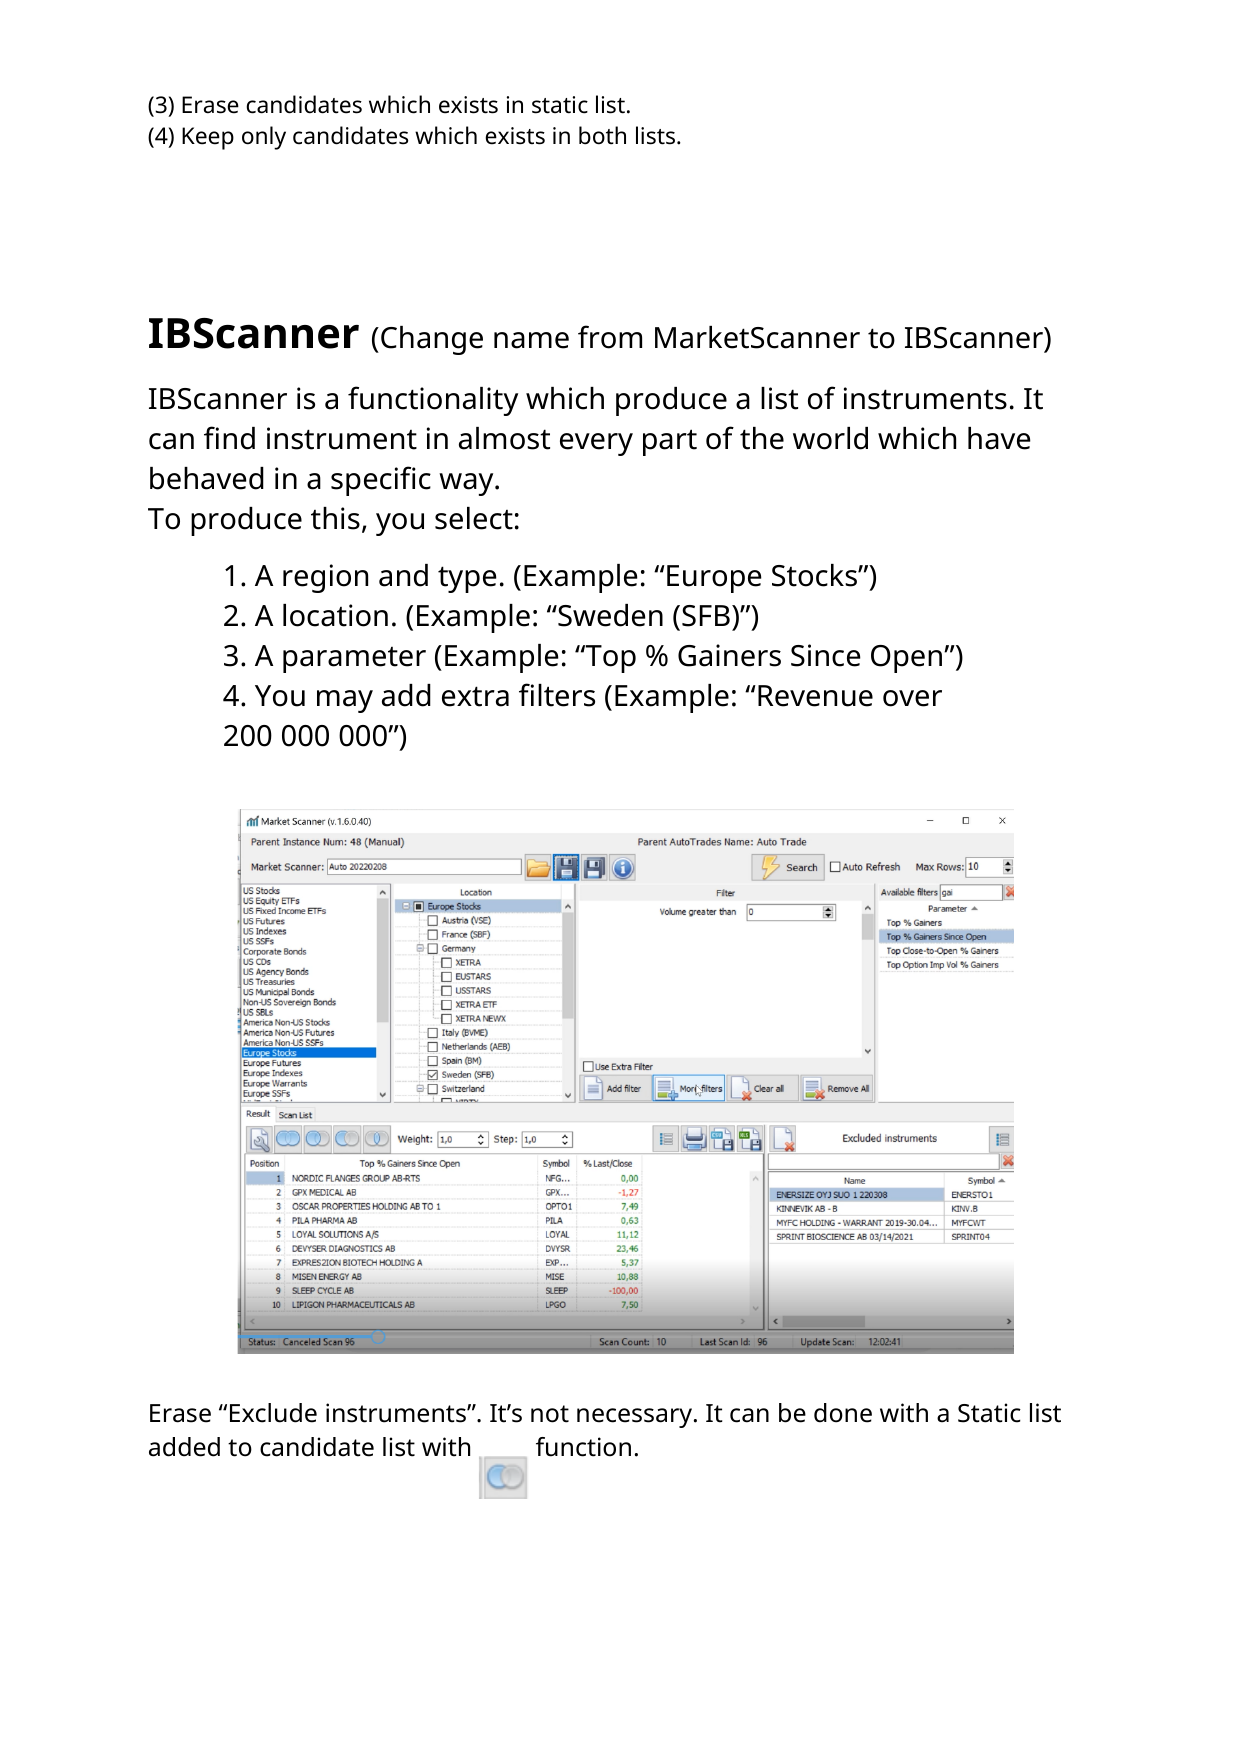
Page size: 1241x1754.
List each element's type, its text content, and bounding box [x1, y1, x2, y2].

text IBScanner (Change name from MarketScanner to IBScanner) [148, 304, 1093, 361]
list 1. A region and type. (Example: “Europe Stocks”) 2. A location. (Example: “Sweden (SFB)”) 3. A parameter (Example: “Top % Gainers Since Open”) 4. You may add extra filters (Example: “Revenue over 200 000 000”) [223, 555, 1093, 754]
text IBScanner is a functionality which produce a list of instruments. It can find instrument in almost every part of the world which have behaved in a specific way. To produce this, you select: [148, 378, 1093, 538]
text (3) Erase candidates which exists in static list. (4) Keep only candidates which exists in both lists. [148, 89, 1093, 151]
text Erase “Exclude instruments”. It’s not necessary. It can be done with a Static list added to candidate list with function. [148, 1396, 1093, 1499]
